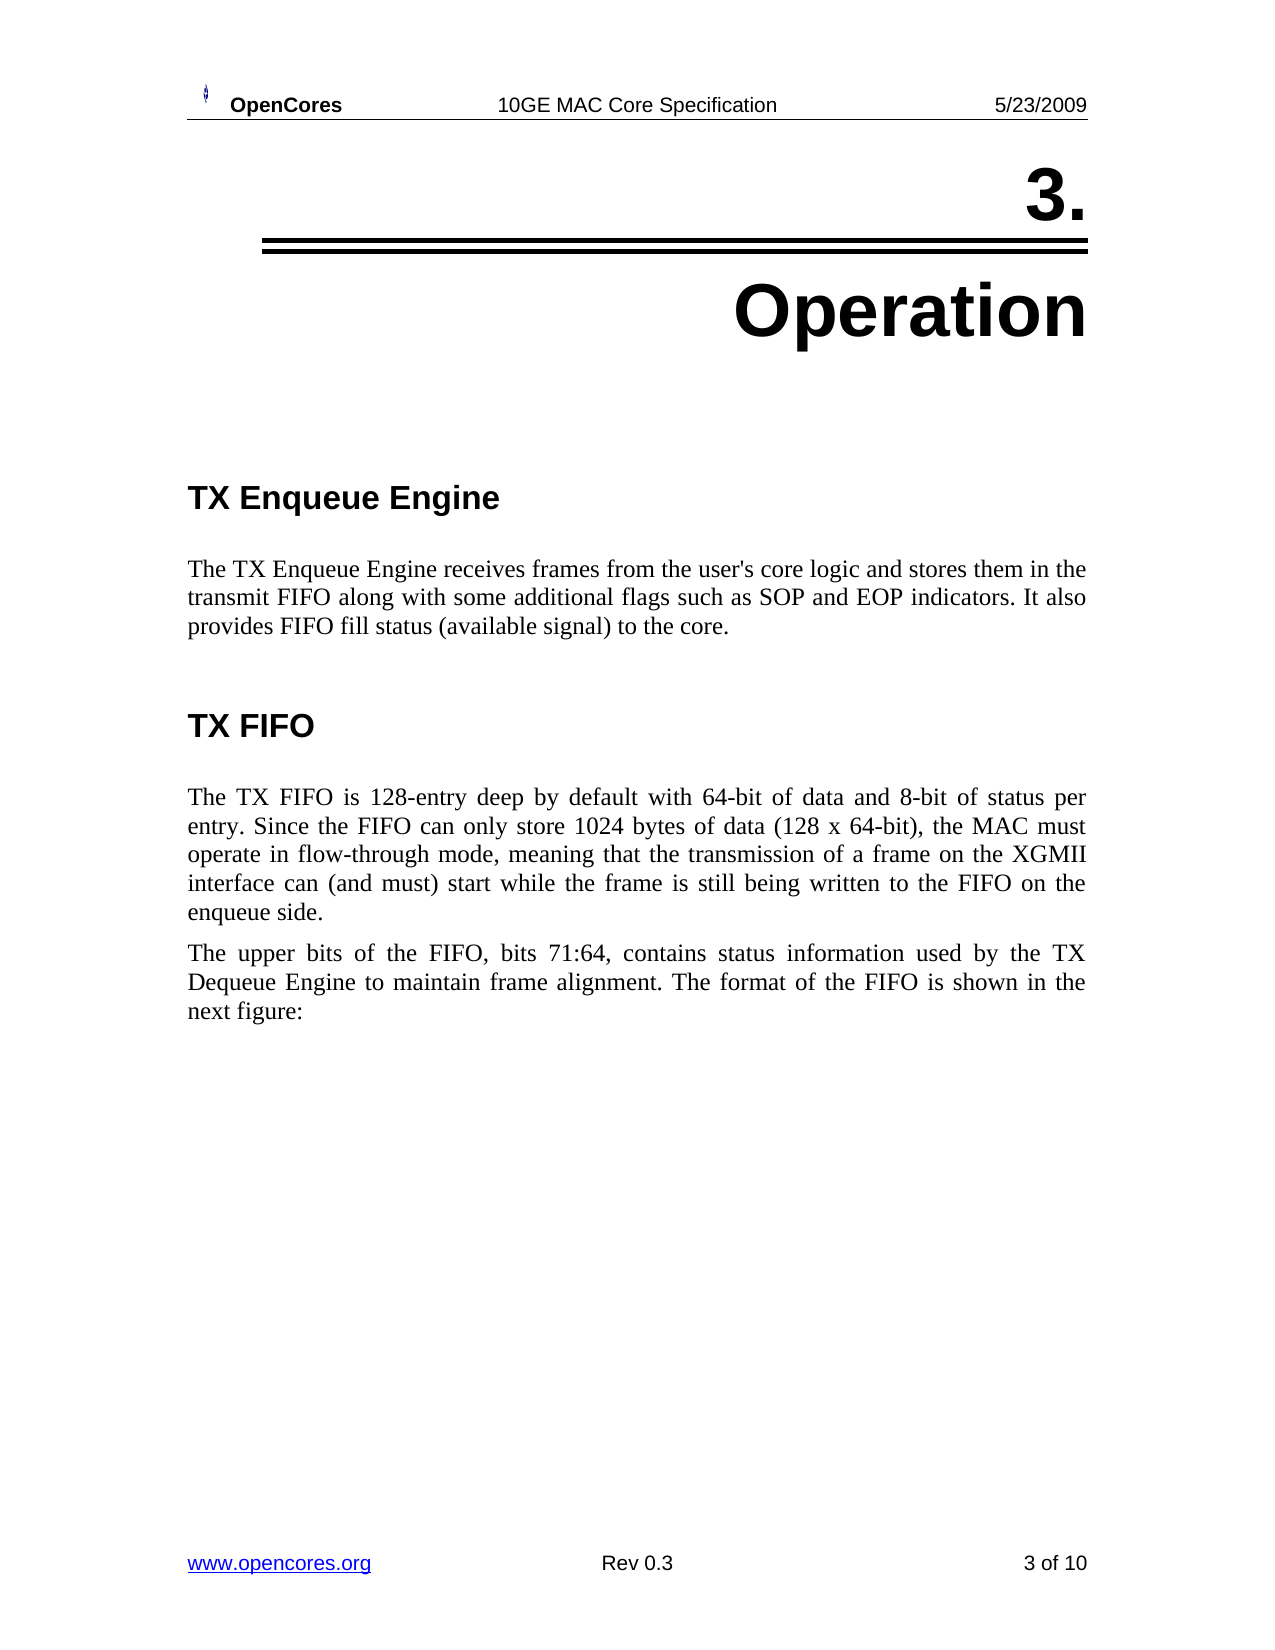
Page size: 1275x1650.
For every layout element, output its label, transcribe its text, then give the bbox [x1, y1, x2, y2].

subtitle TX FIFO [187, 706, 1088, 744]
subtitle Operation [187, 266, 1088, 353]
subtitle TX Enqueue Engine [187, 478, 1088, 516]
text The TX FIFO is 128-entry deep by default with 64-bit of data and 8-bit of status per entry. Since the FIFO can only store 1024 bytes of data (128 x 64-bit), the MAC must operate in flow-through mode, meaning that the transmission of a frame on the XGMII interface can (and must) start while the frame is still being written to the FIFO on the enqueue side. [187, 782, 1088, 926]
text The upper bits of the FIFO, bits 71:64, contains status information used by the TX Dequeue Engine to maintain frame alignment. The format of the FIFO is shown in the next figure: [187, 938, 1088, 1024]
text The TX Enqueue Engine receives frames from the user's core logic and stores them in the transmit FIFO along with some additional flags such as SOP and EOP indicators. It also provides FIFO fill status (available signal) to the core. [187, 554, 1088, 640]
